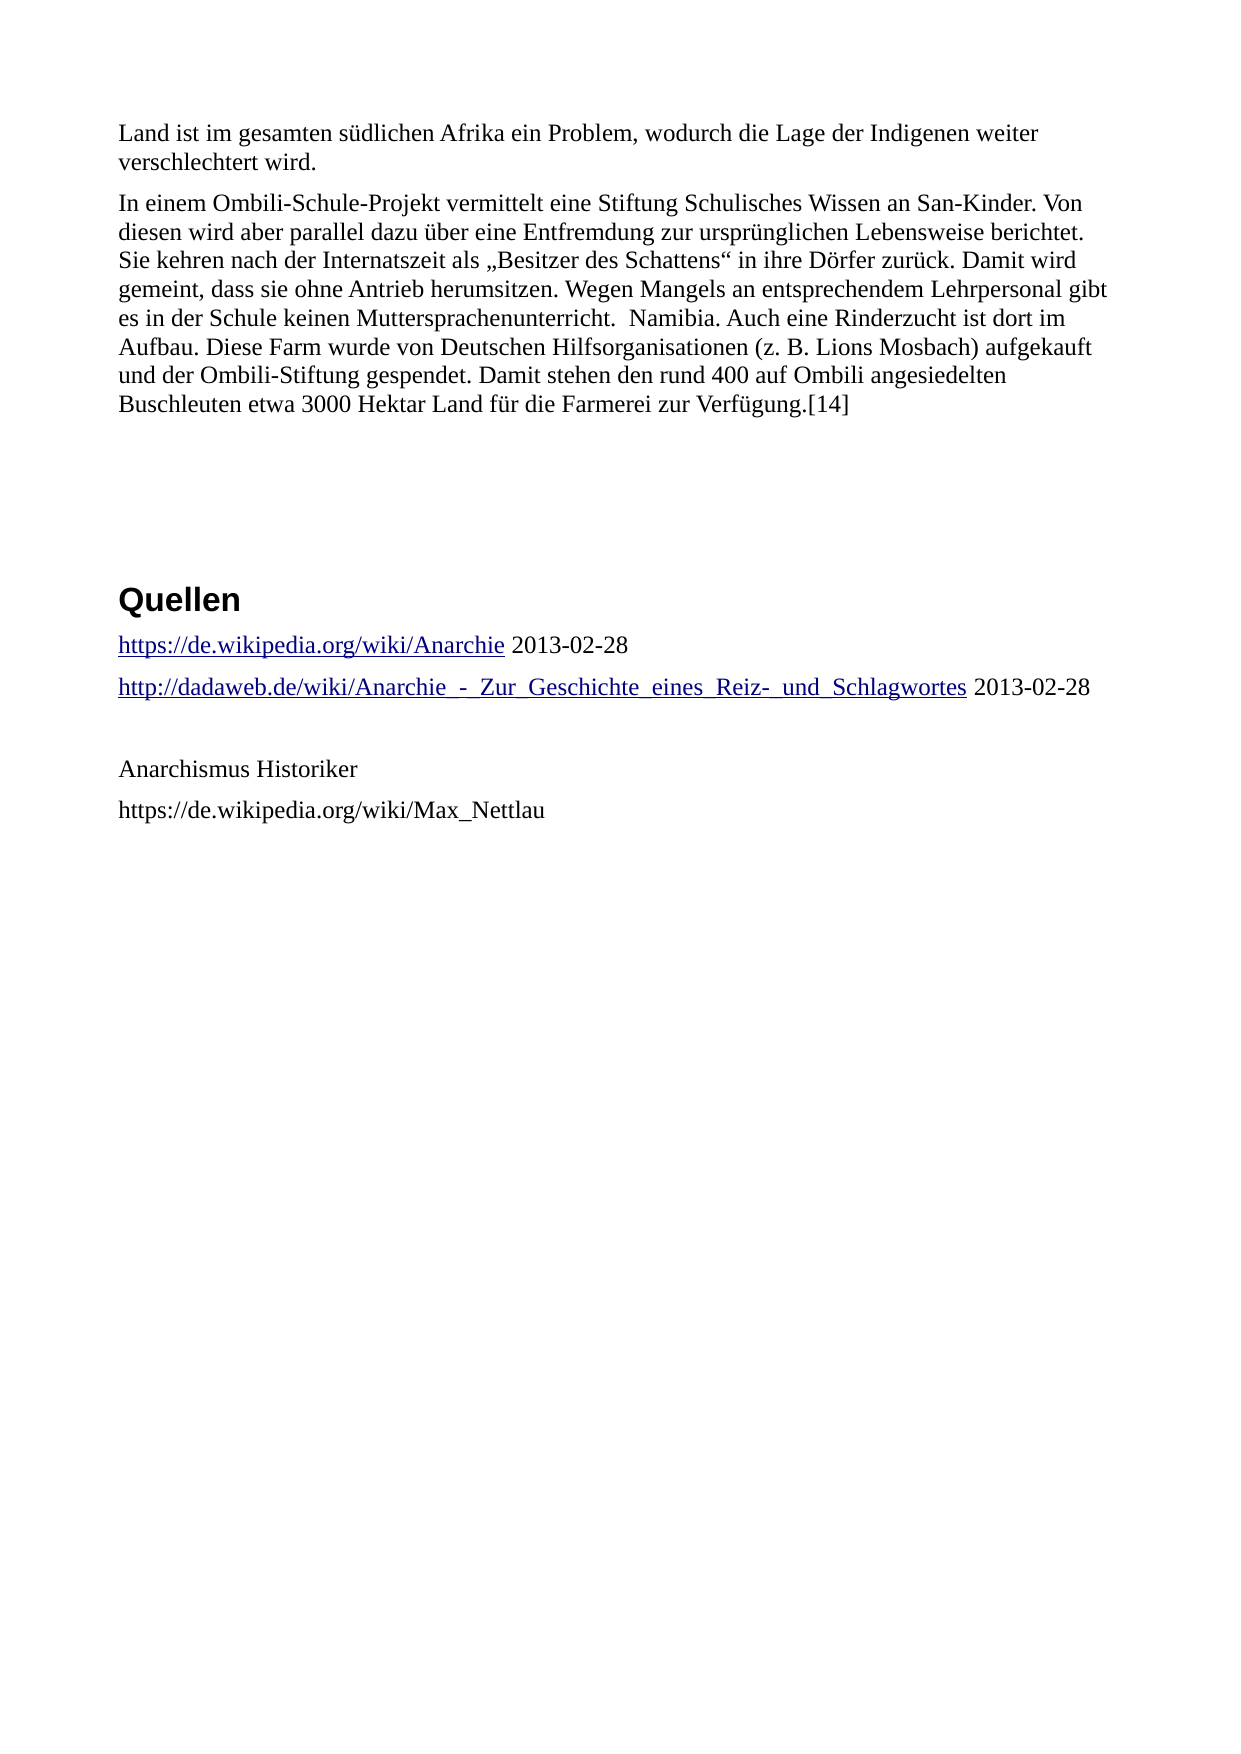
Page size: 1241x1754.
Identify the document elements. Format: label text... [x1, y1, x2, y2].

text https://de.wikipedia.org/wiki/Anarchie 2013-02-28 [118, 631, 1122, 659]
text In einem Ombili-Schule-Projekt vermittelt eine Stiftung Schulisches Wissen an San-Kinder. Von diesen wird aber parallel dazu über eine Entfremdung zur ursprünglichen Lebensweise berichtet. Sie kehren nach der Internatszeit als „Besitzer des Schattens“ in ihre Dörfer zurück. Damit wird gemeint, dass sie ohne Antrieb herumsitzen. Wegen Mangels an entsprechendem Lehrpersonal gibt es in der Schule keinen Muttersprachenunterricht. Namibia. Auch eine Rinderzucht ist dort im Aufbau. Diese Farm wurde von Deutschen Hilfsorganisationen (z. B. Lions Mosbach) aufgekauft und der Ombili-Stiftung gespendet. Damit stehen den rund 400 auf Ombili angesiedelten Buschleuten etwa 3000 Hektar Land für die Farmerei zur Verfügung.[14] [118, 188, 1122, 418]
text http://dadaweb.de/wiki/Anarchie_-_Zur_Geschichte_eines_Reiz-_und_Schlagwortes 2013-02-28 [118, 672, 1122, 701]
subtitle Quellen [118, 579, 1122, 618]
text Land ist im gesamten südlichen Afrika ein Problem, wodurch die Lage der Indigenen weiter verschlechtert wird. [118, 118, 1122, 176]
text https://de.wikipedia.org/wiki/Max_Nettlau [118, 796, 1122, 824]
text Anarchismus Historiker [118, 754, 1122, 783]
